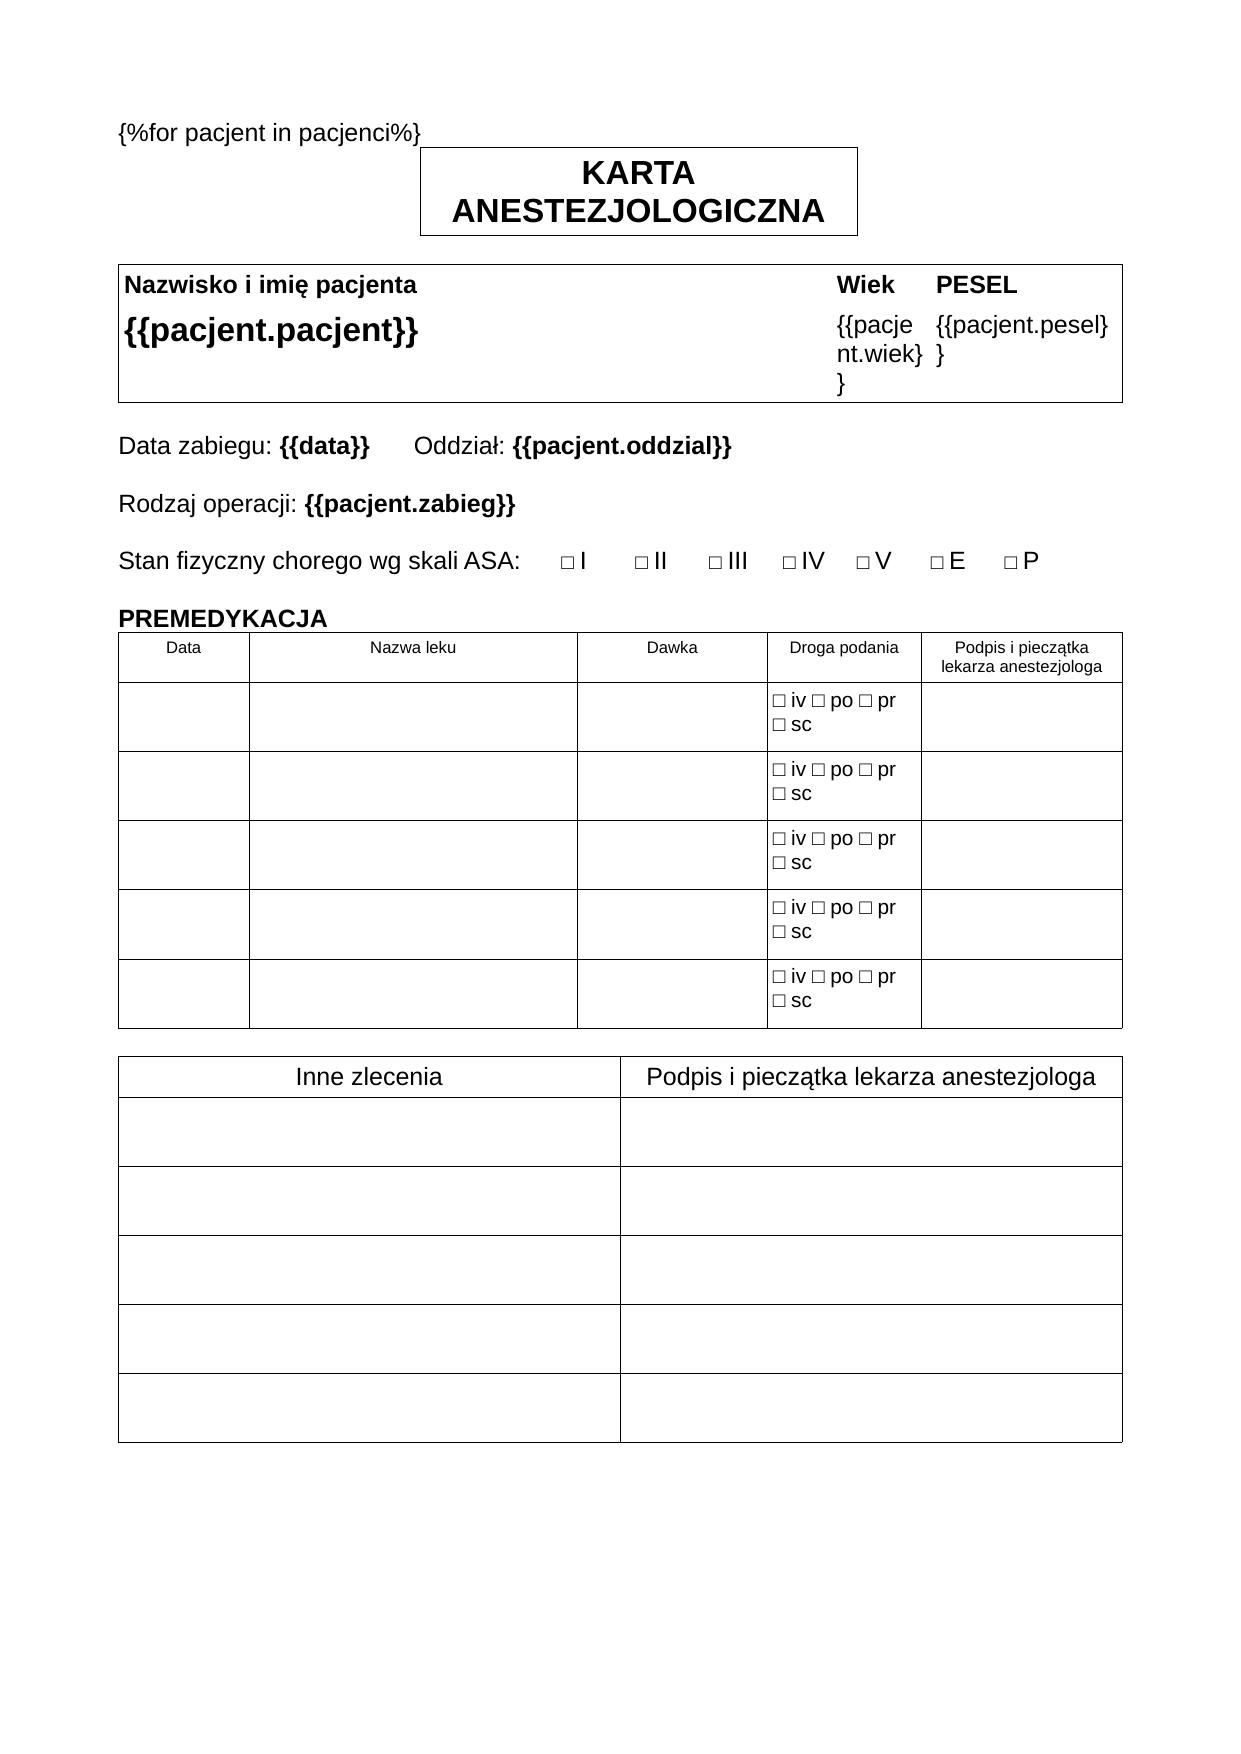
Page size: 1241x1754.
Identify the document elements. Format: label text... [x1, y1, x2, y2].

table_header Droga podania [768, 633, 921, 682]
table_cell [250, 752, 577, 820]
table_cell [578, 890, 767, 958]
text Stan fizyczny chorego wg skali ASA: □ I □ II □ III □ IV □ V □ E □ P [118, 546, 1122, 575]
text Data zabiegu: {{data}} Oddział: {{pacjent.oddzial}} [118, 431, 1122, 460]
table_header Podpis i pieczątka lekarza anestezjologa [922, 633, 1122, 682]
table_cell [922, 752, 1122, 820]
table_cell [621, 1236, 1122, 1304]
table_cell [250, 683, 577, 751]
table_cell [119, 821, 249, 889]
table_header [118, 147, 420, 235]
table_header Dawka [578, 633, 767, 682]
table_header Podpis i pieczątka lekarza anestezjologa [621, 1057, 1122, 1097]
table_cell [578, 752, 767, 820]
table_cell [922, 821, 1122, 889]
table_cell [922, 683, 1122, 751]
table_cell [578, 821, 767, 889]
table_cell [250, 960, 577, 1027]
text {%for pacjent in pacjenci%} [118, 118, 1122, 147]
table_cell [119, 1305, 620, 1373]
table_cell [119, 1167, 620, 1235]
table_cell [621, 1305, 1122, 1373]
table_cell [119, 1236, 620, 1304]
table_header PESEL [930, 265, 1122, 304]
table_cell [119, 683, 249, 751]
table_header [858, 147, 1122, 235]
table_cell □ iv □ po □ pr □ sc [768, 960, 921, 1027]
text Rodzaj operacji: {{pacjent.zabieg}} [118, 488, 1122, 517]
table_header KARTA ANESTEZJOLOGICZNA [421, 148, 857, 235]
table_header Nazwa leku [250, 633, 577, 682]
table_cell □ iv □ po □ pr □ sc [768, 683, 921, 751]
text PREMEDYKACJA [118, 603, 1122, 632]
table_header Inne zlecenia [119, 1057, 620, 1097]
table_cell [578, 683, 767, 751]
table_cell {{pacjent.wiek}} [831, 305, 930, 402]
table_cell [922, 890, 1122, 958]
table_header Wiek [831, 265, 930, 304]
table_cell [621, 1167, 1122, 1235]
table_cell [250, 821, 577, 889]
table_header Data [119, 633, 249, 682]
table_cell [621, 1098, 1122, 1166]
table_cell [119, 1098, 620, 1166]
table_cell {{pacjent.pesel}} [930, 305, 1122, 402]
table_cell □ iv □ po □ pr □ sc [768, 890, 921, 958]
table_cell {{pacjent.pacjent}} [119, 305, 831, 402]
table_cell □ iv □ po □ pr □ sc [768, 821, 921, 889]
table_cell [922, 960, 1122, 1027]
table_cell [119, 752, 249, 820]
table_cell [250, 890, 577, 958]
table_cell [119, 1374, 620, 1442]
table_cell [578, 960, 767, 1027]
table_cell □ iv □ po □ pr □ sc [768, 752, 921, 820]
table_cell [119, 890, 249, 958]
table_header Nazwisko i imię pacjenta [119, 265, 831, 304]
table_cell [621, 1374, 1122, 1442]
table_cell [119, 960, 249, 1027]
